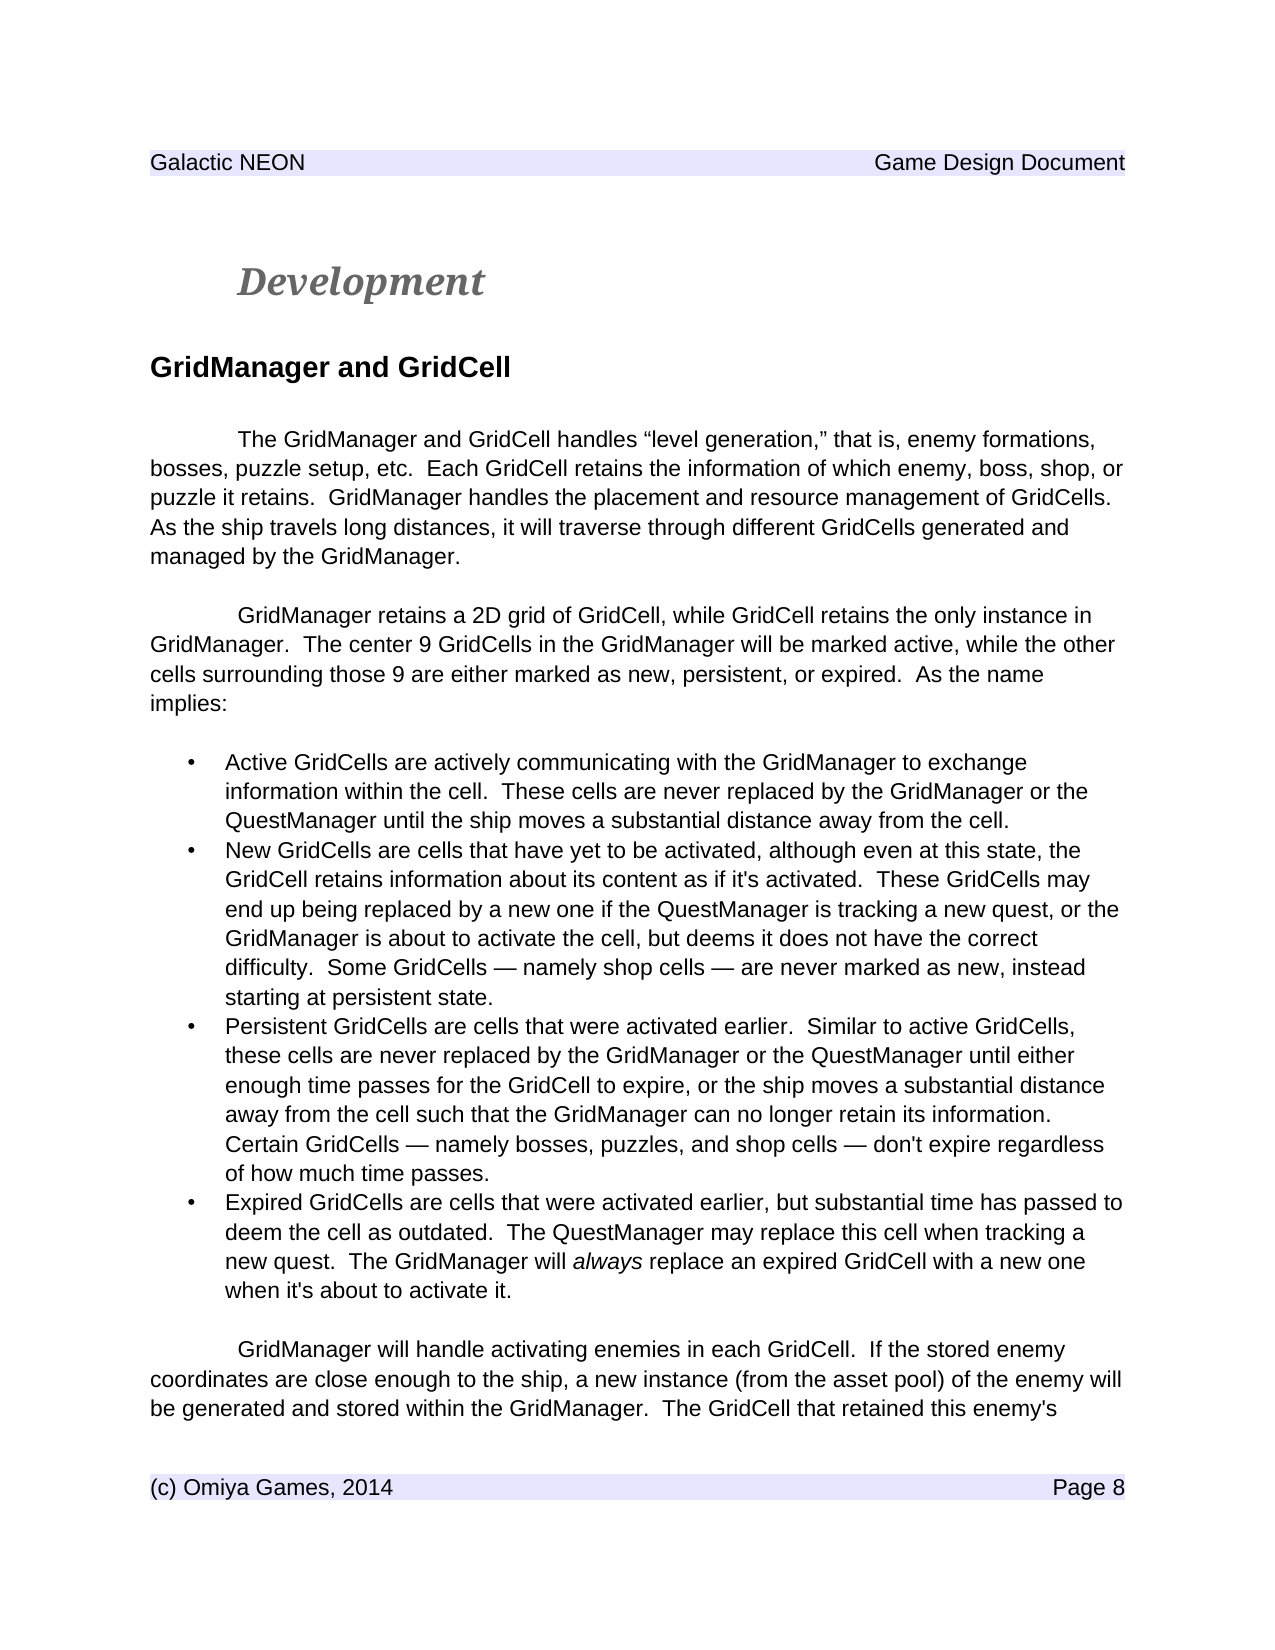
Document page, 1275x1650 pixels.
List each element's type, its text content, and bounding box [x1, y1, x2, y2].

list Persistent GridCells are cells that were activated earlier. Similar to active GridCells, these cells are never replaced by the GridManager or the QuestManager until either enough time passes for the GridCell to expire, or the ship moves a substantial distance away from the cell such that the GridManager can no longer retain its information. Certain GridCells — namely bosses, puzzles, and shop cells — don't expire regardless of how much time passes. [187, 1014, 1125, 1186]
subtitle Development [150, 255, 1125, 306]
text GridManager retains a 2D grid of GridCell, while GridCell retains the only instance in GridManager. The center 9 GridCells in the GridManager will be marked active, while the other cells surrounding those 9 are either marked as new, persistent, or expired. As the name implies: [150, 603, 1125, 716]
list Expired GridCells are cells that were activated earlier, but substantial time has passed to deem the cell as outdated. The QuestManager may replace this cell when tracking a new quest. The GridManager will always replace an expired GridCell with a new one when it's about to activate it. [187, 1190, 1125, 1304]
list New GridCells are cells that have yet to be activated, although even at this state, the GridCell retains information about its content as if it's activated. These GridCells may end up being replaced by a new one if the QuestManager is tracking a new quest, or the GridManager is about to activate the cell, but deems it does not have the correct difficulty. Some GridCells — namely shop cells — are never marked as new, instead starting at persistent state. [187, 838, 1125, 1010]
text GridManager will handle activating enemies in each GridCell. If the stored enemy coordinates are close enough to the ship, a new instance (from the asset pool) of the enemy will be generated and stored within the GridManager. The GridCell that retained this enemy's [150, 1337, 1125, 1421]
list Active GridCells are actively communicating with the GridManager to exchange information within the cell. These cells are never replaced by the GridManager or the QuestManager until the ship moves a substantial distance away from the cell. [187, 749, 1125, 834]
text The GridManager and GridCell handles “level generation,” that is, enemy formations, bosses, puzzle setup, etc. Each GridCell retains the information of which enemy, boss, shop, or puzzle it retains. GridManager handles the placement and resource management of GridCells. As the ship travels long distances, it will traverse through different GridCells generated and managed by the GridManager. [150, 426, 1125, 569]
subtitle GridManager and GridCell [150, 351, 1125, 384]
